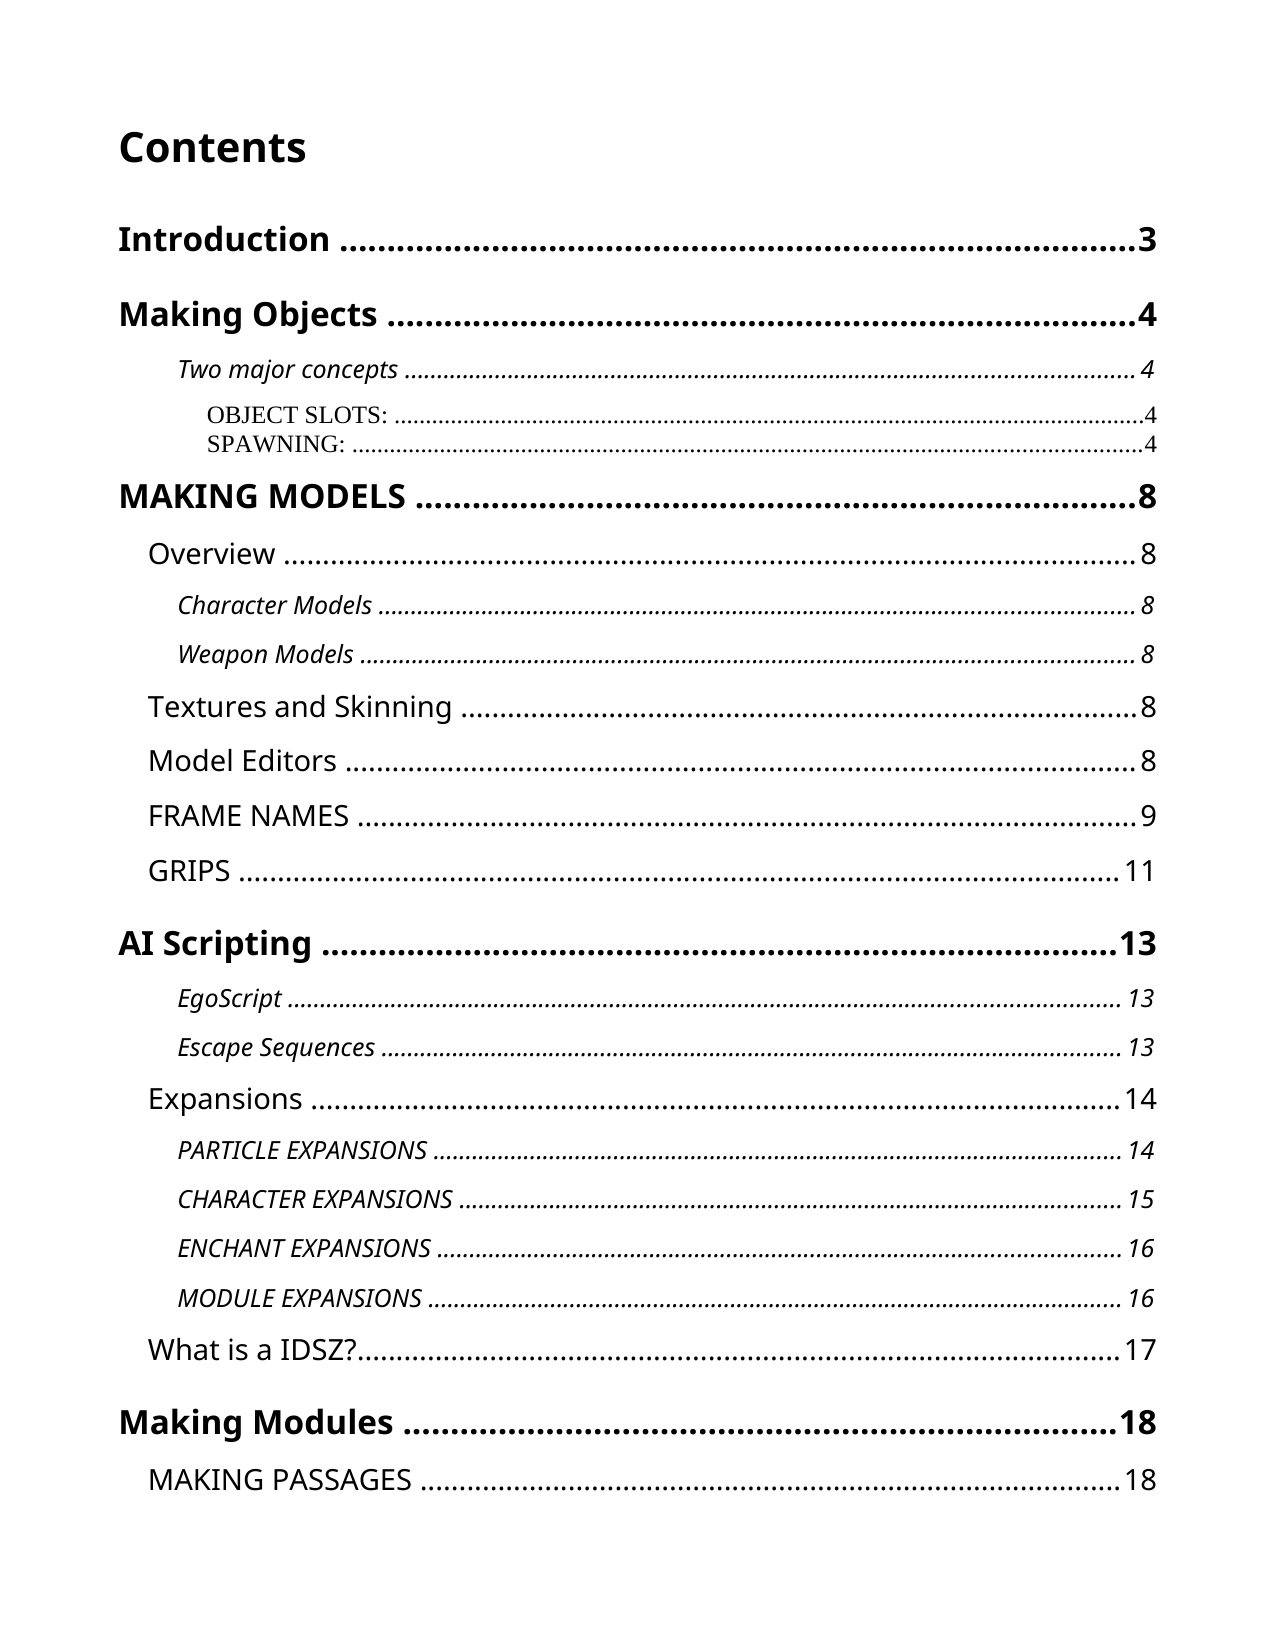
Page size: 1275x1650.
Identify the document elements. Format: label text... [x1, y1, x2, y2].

subtitle Contents [118, 118, 1157, 175]
text FRAME NAMES 9 [148, 795, 1157, 835]
text Making Modules 18 [118, 1399, 1157, 1444]
text What is a IDSZ? 17 [148, 1329, 1157, 1369]
text PARTICLE EXPANSIONS 14 [177, 1133, 1157, 1167]
text OBJECT SLOTS: 4 [207, 400, 1157, 429]
text EgoScript 13 [177, 980, 1157, 1014]
text Expansions 14 [148, 1078, 1157, 1118]
text ENCHANT EXPANSIONS 16 [177, 1231, 1157, 1265]
text MAKING PASSAGES 18 [148, 1459, 1157, 1499]
text Textures and Skinning 8 [148, 686, 1157, 726]
text Overview 8 [148, 533, 1157, 573]
text Escape Sequences 13 [177, 1029, 1157, 1063]
text MAKING MODELS 8 [118, 473, 1157, 518]
text Two major concepts 4 [177, 351, 1157, 385]
text CHARACTER EXPANSIONS 15 [177, 1182, 1157, 1216]
text Introduction 3 [118, 215, 1157, 261]
text SPAWNING: 4 [207, 429, 1157, 458]
text GRIPS 11 [148, 850, 1157, 890]
text Character Models 8 [177, 588, 1157, 622]
text Weapon Models 8 [177, 637, 1157, 671]
text Model Editors 8 [148, 741, 1157, 780]
text MODULE EXPANSIONS 16 [177, 1280, 1157, 1314]
text AI Scripting 13 [118, 920, 1157, 965]
text Making Objects 4 [118, 291, 1157, 336]
